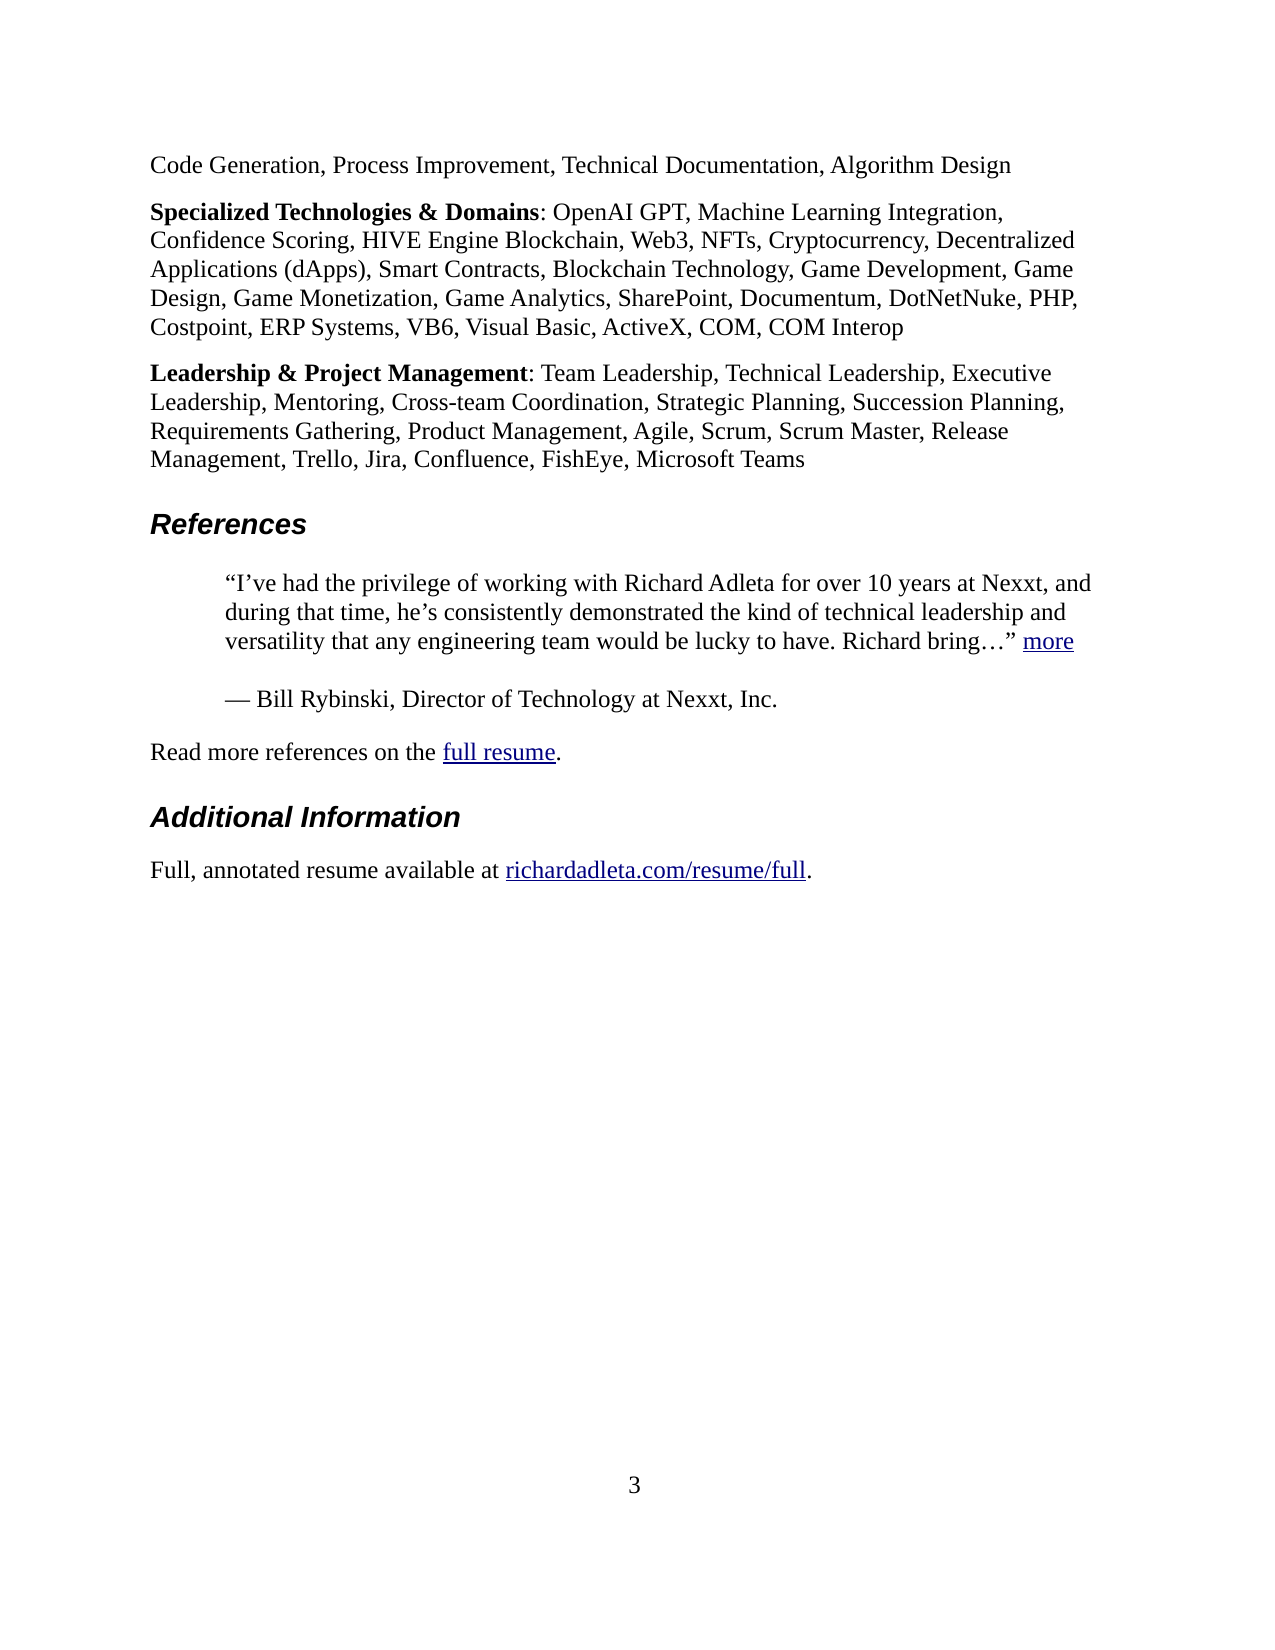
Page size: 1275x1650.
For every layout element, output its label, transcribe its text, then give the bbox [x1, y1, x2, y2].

text “I’ve had the privilege of working with Richard Adleta for over 10 years at Nexxt, and during that time, he’s consistently demonstrated the kind of technical leadership and versatility that any engineering team would be lucky to have. Richard bring…” more [225, 568, 1125, 654]
text Full, annotated resume available at richardadleta.com/resume/full. [150, 855, 1125, 884]
text Leadership & Project Management: Team Leadership, Technical Leadership, Executive Leadership, Mentoring, Cross-team Coordination, Strategic Planning, Succession Planning, Requirements Gathering, Product Management, Agile, Scrum, Scrum Master, Release Management, Trello, Jira, Confluence, FishEye, Microsoft Teams [150, 358, 1125, 473]
text Code Generation, Process Improvement, Technical Documentation, Algorithm Design [150, 150, 1125, 179]
text Read more references on the full resume. [150, 737, 1125, 766]
text Specialized Technologies & Domains: OpenAI GPT, Machine Learning Integration, Confidence Scoring, HIVE Engine Blockchain, Web3, NFTs, Cryptocurrency, Decentralized Applications (dApps), Smart Contracts, Blockchain Technology, Game Development, Game Design, Game Monetization, Game Analytics, SharePoint, Documentum, DotNetNuke, PHP, Costpoint, ERP Systems, VB6, Visual Basic, ActiveX, COM, COM Interop [150, 197, 1125, 340]
subtitle References [150, 507, 1125, 541]
text — Bill Rybinski, Director of Technology at Nexxt, Inc. [225, 684, 1125, 713]
subtitle Additional Information [150, 800, 1125, 833]
